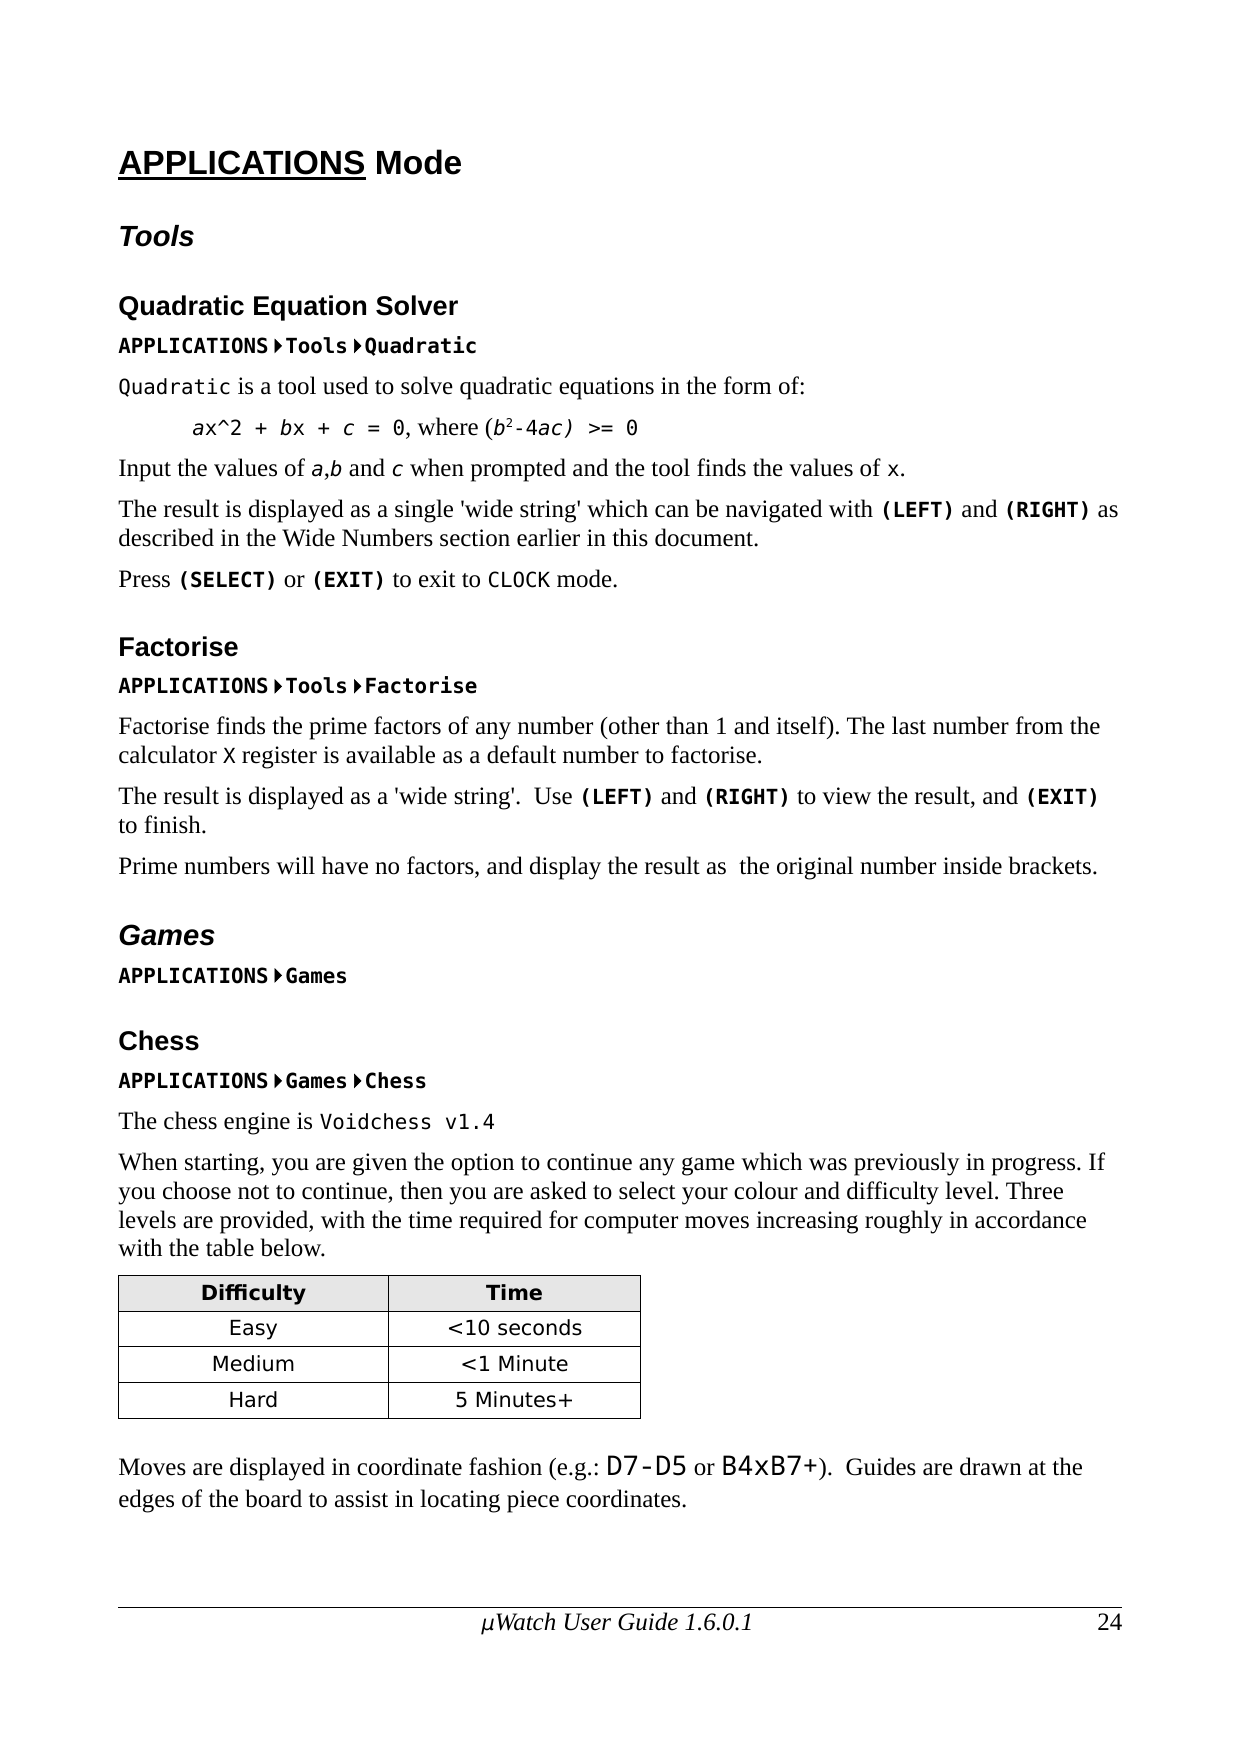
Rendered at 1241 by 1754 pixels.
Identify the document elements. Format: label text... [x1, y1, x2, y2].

text Input the values of a,b and c when prompted and the tool finds the values of x. [118, 453, 1122, 482]
text Quadratic is a tool used to solve quadratic equations in the form of: [118, 371, 1122, 399]
table_cell Medium [119, 1347, 388, 1382]
table_cell 5 Minutes+ [389, 1383, 640, 1418]
subtitle APPLICATIONS Mode [118, 143, 1122, 182]
table_cell <10 seconds [389, 1312, 640, 1346]
text The chess engine is Voidchess v1.4 [118, 1106, 1122, 1135]
text APPLICATIONSGamesChess [118, 1069, 1122, 1093]
text APPLICATIONSToolsFactorise [118, 674, 1122, 699]
table_header Difficulty [119, 1276, 388, 1311]
text The result is displayed as a 'wide string'. Use (LEFT) and (RIGHT) to view the result, and (EXIT) to finish. [118, 781, 1122, 839]
text Moves are displayed in coordinate fashion (e.g.: D7-D5 or B4xB7+). Guides are drawn at the edges of the board to assist in locating piece coordinates. [118, 1418, 1122, 1512]
table_header Time [389, 1276, 640, 1311]
subtitle Tools [118, 219, 1122, 253]
table_cell Hard [119, 1383, 388, 1418]
subtitle Factorise [118, 631, 1122, 662]
text Prime numbers will have no factors, and display the result as the original number inside brackets. [118, 851, 1122, 880]
subtitle Chess [118, 1025, 1122, 1057]
subtitle Quadratic Equation Solver [118, 290, 1122, 322]
text ax^2 + bx + c = 0, where (b2-4ac) >= 0 [118, 412, 1122, 441]
text APPLICATIONSToolsQuadratic [118, 334, 1122, 358]
text Factorise finds the prime factors of any number (other than 1 and itself). The last number from the calculator X register is available as a default number to factorise. [118, 711, 1122, 769]
subtitle Games [118, 918, 1122, 951]
text APPLICATIONSGames [118, 964, 1122, 988]
table_cell <1 Minute [389, 1347, 640, 1382]
text Press (SELECT) or (EXIT) to exit to CLOCK mode. [118, 564, 1122, 593]
table_cell Easy [119, 1312, 388, 1346]
text The result is displayed as a single 'wide string' which can be navigated with (LEFT) and (RIGHT) as described in the Wide Numbers section earlier in this document. [118, 494, 1122, 552]
text When starting, you are given the option to continue any game which was previously in progress. If you choose not to continue, then you are asked to select your colour and difficulty level. Three levels are provided, with the time required for computer moves increasing roughly in accordance with the table below. [118, 1147, 1122, 1262]
